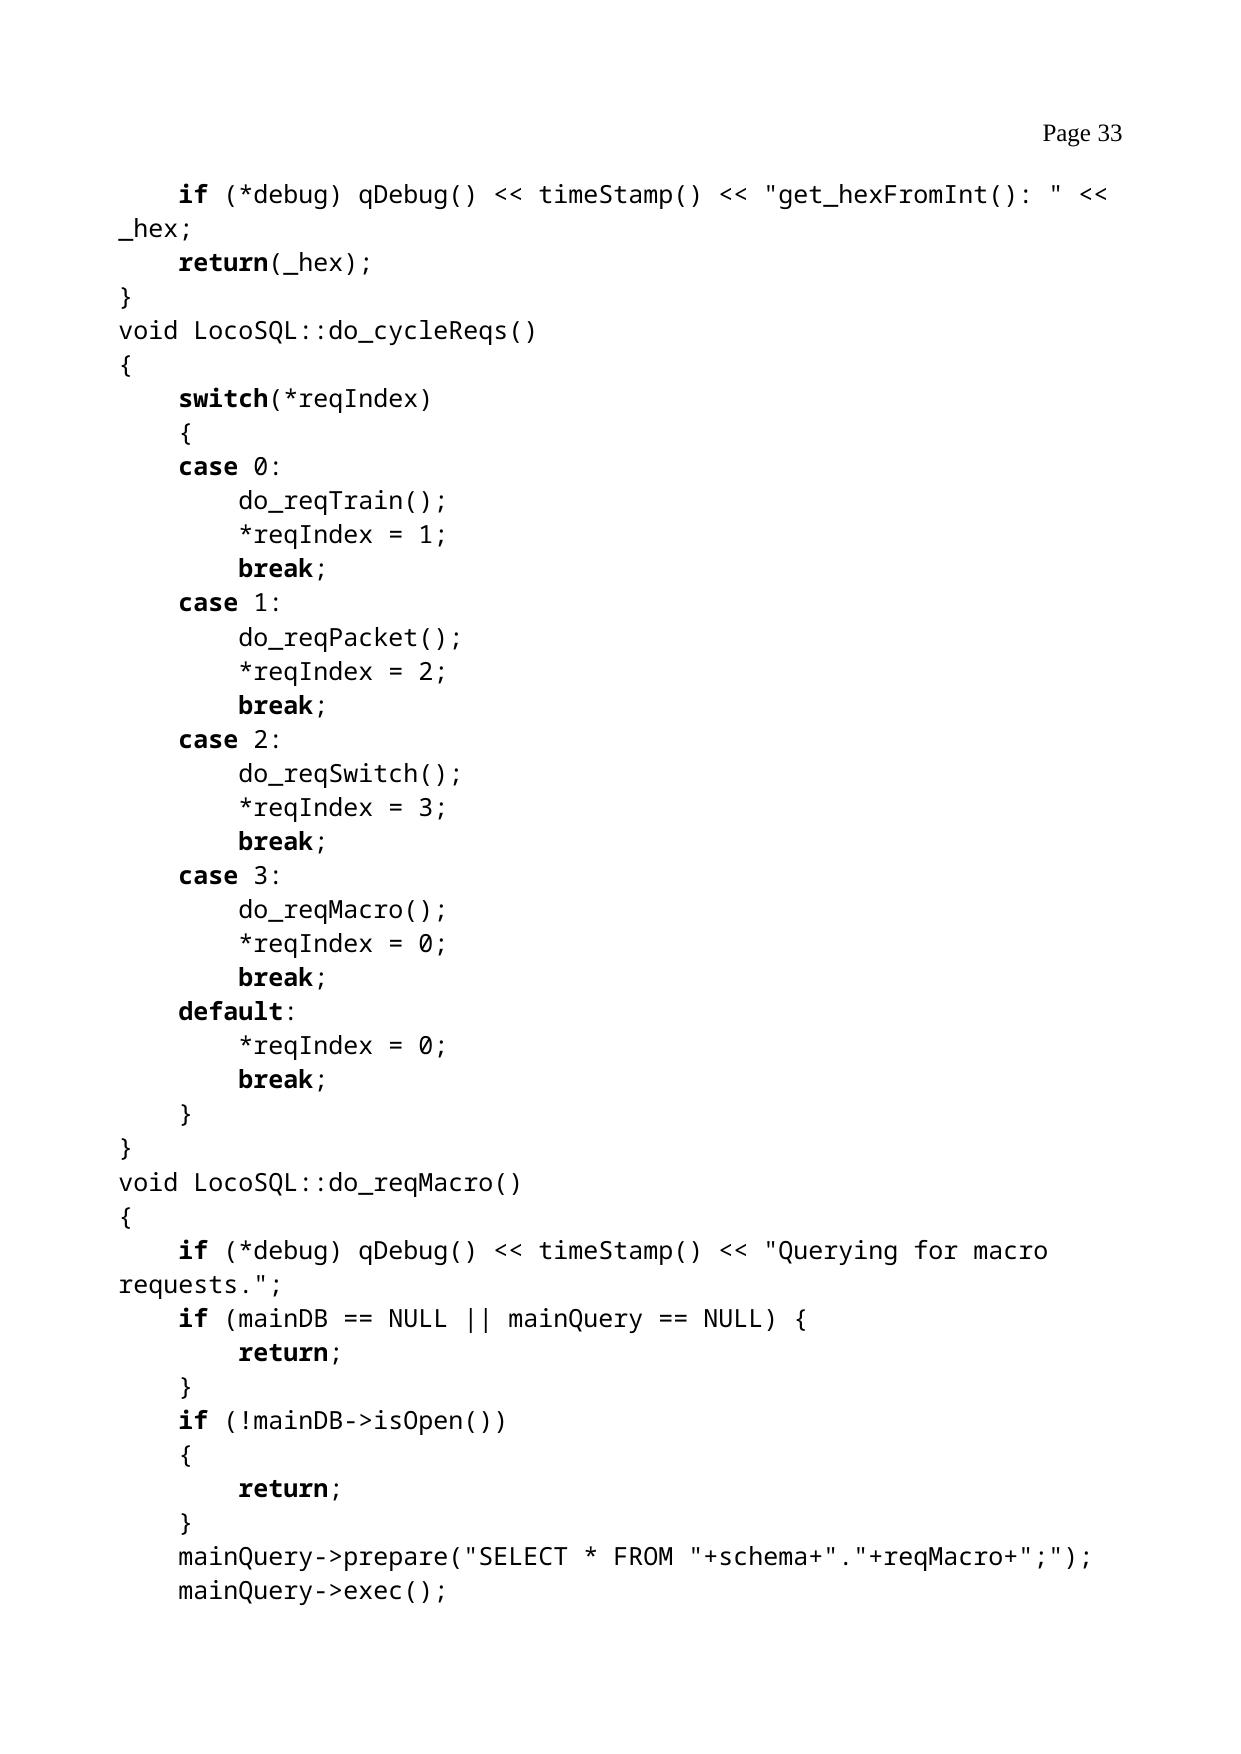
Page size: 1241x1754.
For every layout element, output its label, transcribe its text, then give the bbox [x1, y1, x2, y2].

text case 1: [118, 585, 1122, 619]
text case 0: [118, 449, 1122, 483]
text if (mainDB == NULL || mainQuery == NULL) { [118, 1300, 1122, 1334]
text break; [118, 1062, 1122, 1096]
text if (!mainDB->isOpen()) [118, 1403, 1122, 1437]
text } [118, 1505, 1122, 1539]
text if (*debug) qDebug() << timeStamp() << "get_hexFromInt(): " << _hex; [118, 176, 1122, 244]
text switch(*reqIndex) [118, 381, 1122, 415]
text case 3: [118, 858, 1122, 892]
text break; [118, 960, 1122, 994]
text break; [118, 687, 1122, 721]
text { [118, 347, 1122, 381]
text { [118, 415, 1122, 449]
text break; [118, 823, 1122, 858]
text *reqIndex = 0; [118, 926, 1122, 960]
text mainQuery->prepare("SELECT * FROM "+schema+"."+reqMacro+";"); [118, 1539, 1122, 1573]
text *reqIndex = 3; [118, 789, 1122, 823]
text mainQuery->exec(); [118, 1573, 1122, 1607]
text do_reqMacro(); [118, 892, 1122, 926]
text do_reqTrain(); [118, 483, 1122, 517]
text case 2: [118, 721, 1122, 755]
text *reqIndex = 0; [118, 1028, 1122, 1062]
text do_reqSwitch(); [118, 755, 1122, 789]
text } [118, 1130, 1122, 1164]
text return(_hex); [118, 244, 1122, 278]
text if (*debug) qDebug() << timeStamp() << "Querying for macro requests."; [118, 1232, 1122, 1300]
text *reqIndex = 2; [118, 653, 1122, 687]
text } [118, 278, 1122, 313]
text break; [118, 551, 1122, 585]
text do_reqPacket(); [118, 619, 1122, 653]
text void LocoSQL::do_reqMacro() [118, 1164, 1122, 1198]
text void LocoSQL::do_cycleReqs() [118, 313, 1122, 347]
text { [118, 1198, 1122, 1232]
text { [118, 1437, 1122, 1471]
text *reqIndex = 1; [118, 517, 1122, 551]
text } [118, 1096, 1122, 1130]
text return; [118, 1471, 1122, 1505]
text default: [118, 994, 1122, 1028]
text } [118, 1368, 1122, 1403]
text return; [118, 1334, 1122, 1368]
